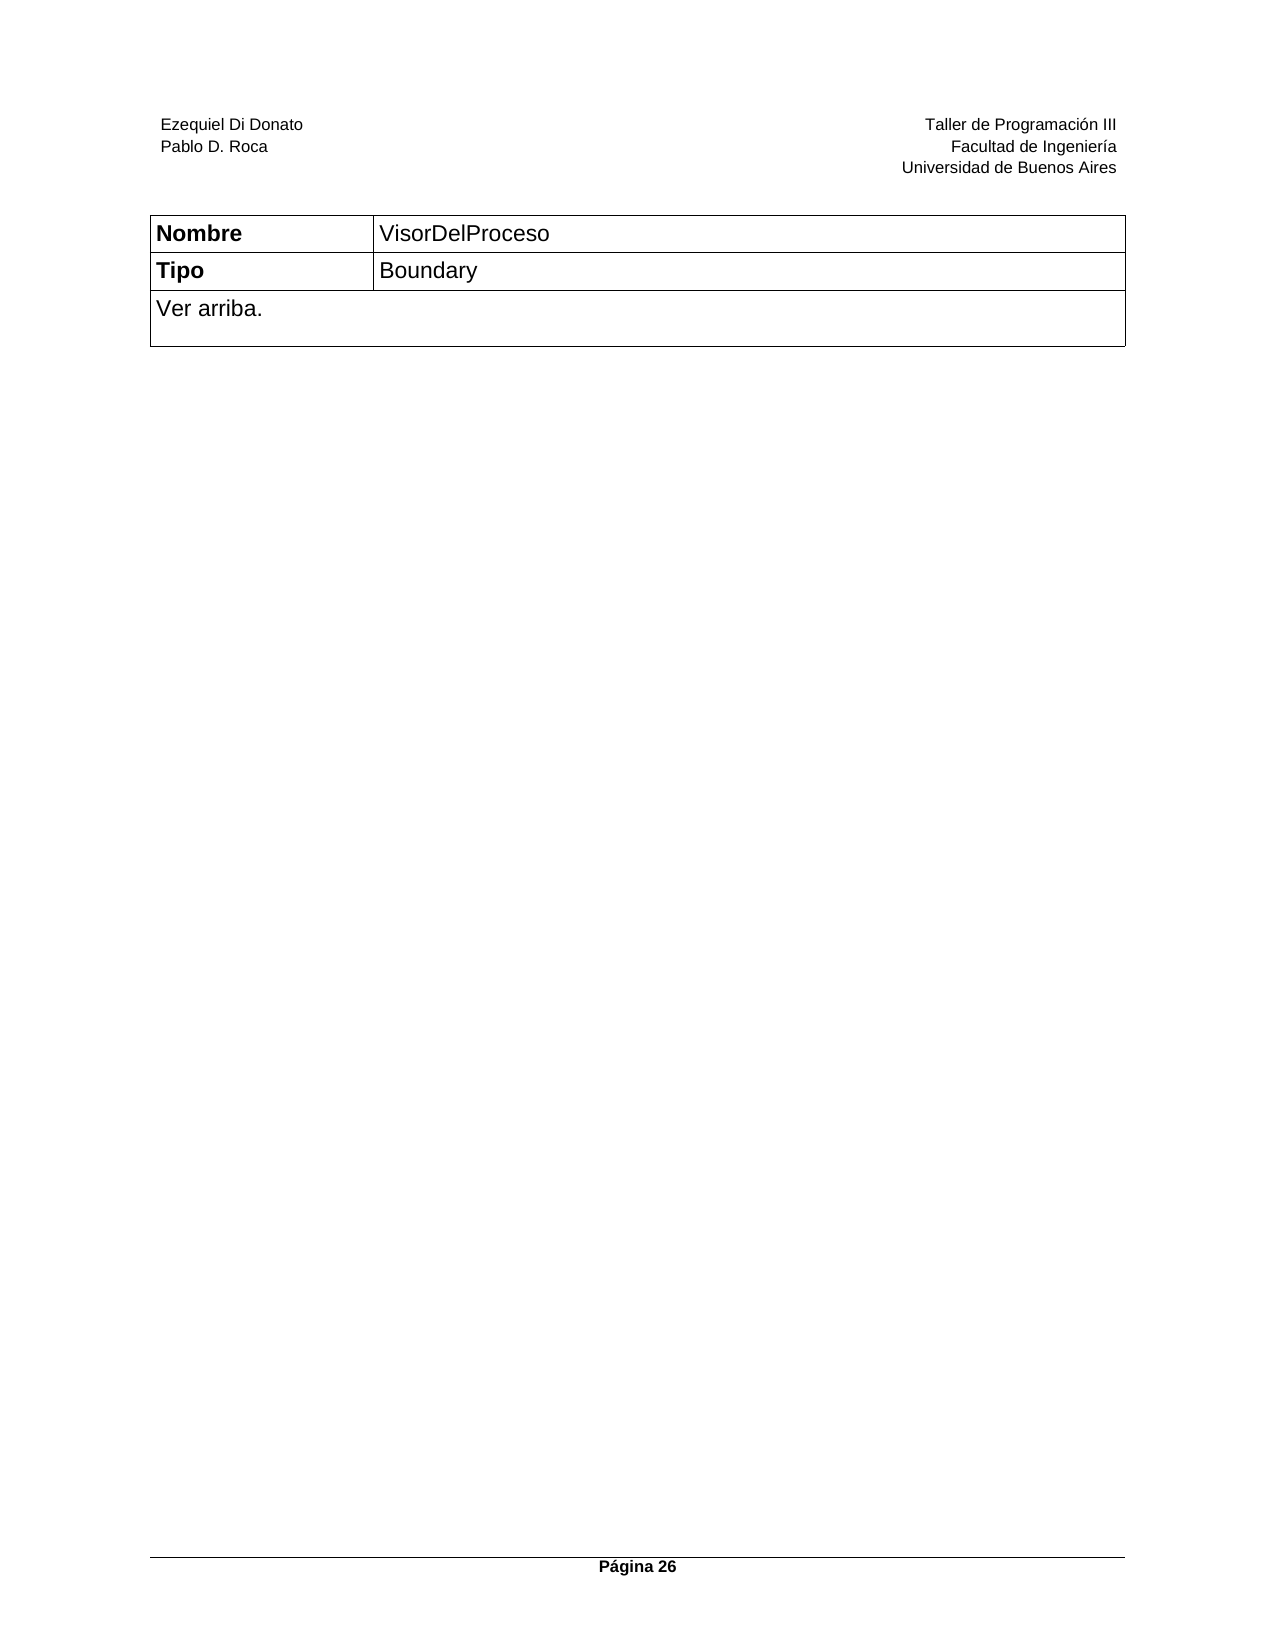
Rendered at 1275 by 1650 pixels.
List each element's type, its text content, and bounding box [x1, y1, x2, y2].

table_header Nombre [151, 216, 373, 252]
table_header VisorDelProceso [374, 216, 1125, 252]
table_cell Tipo [151, 253, 373, 289]
table_cell Boundary [374, 253, 1125, 289]
table_cell Ver arriba. [151, 291, 1125, 346]
